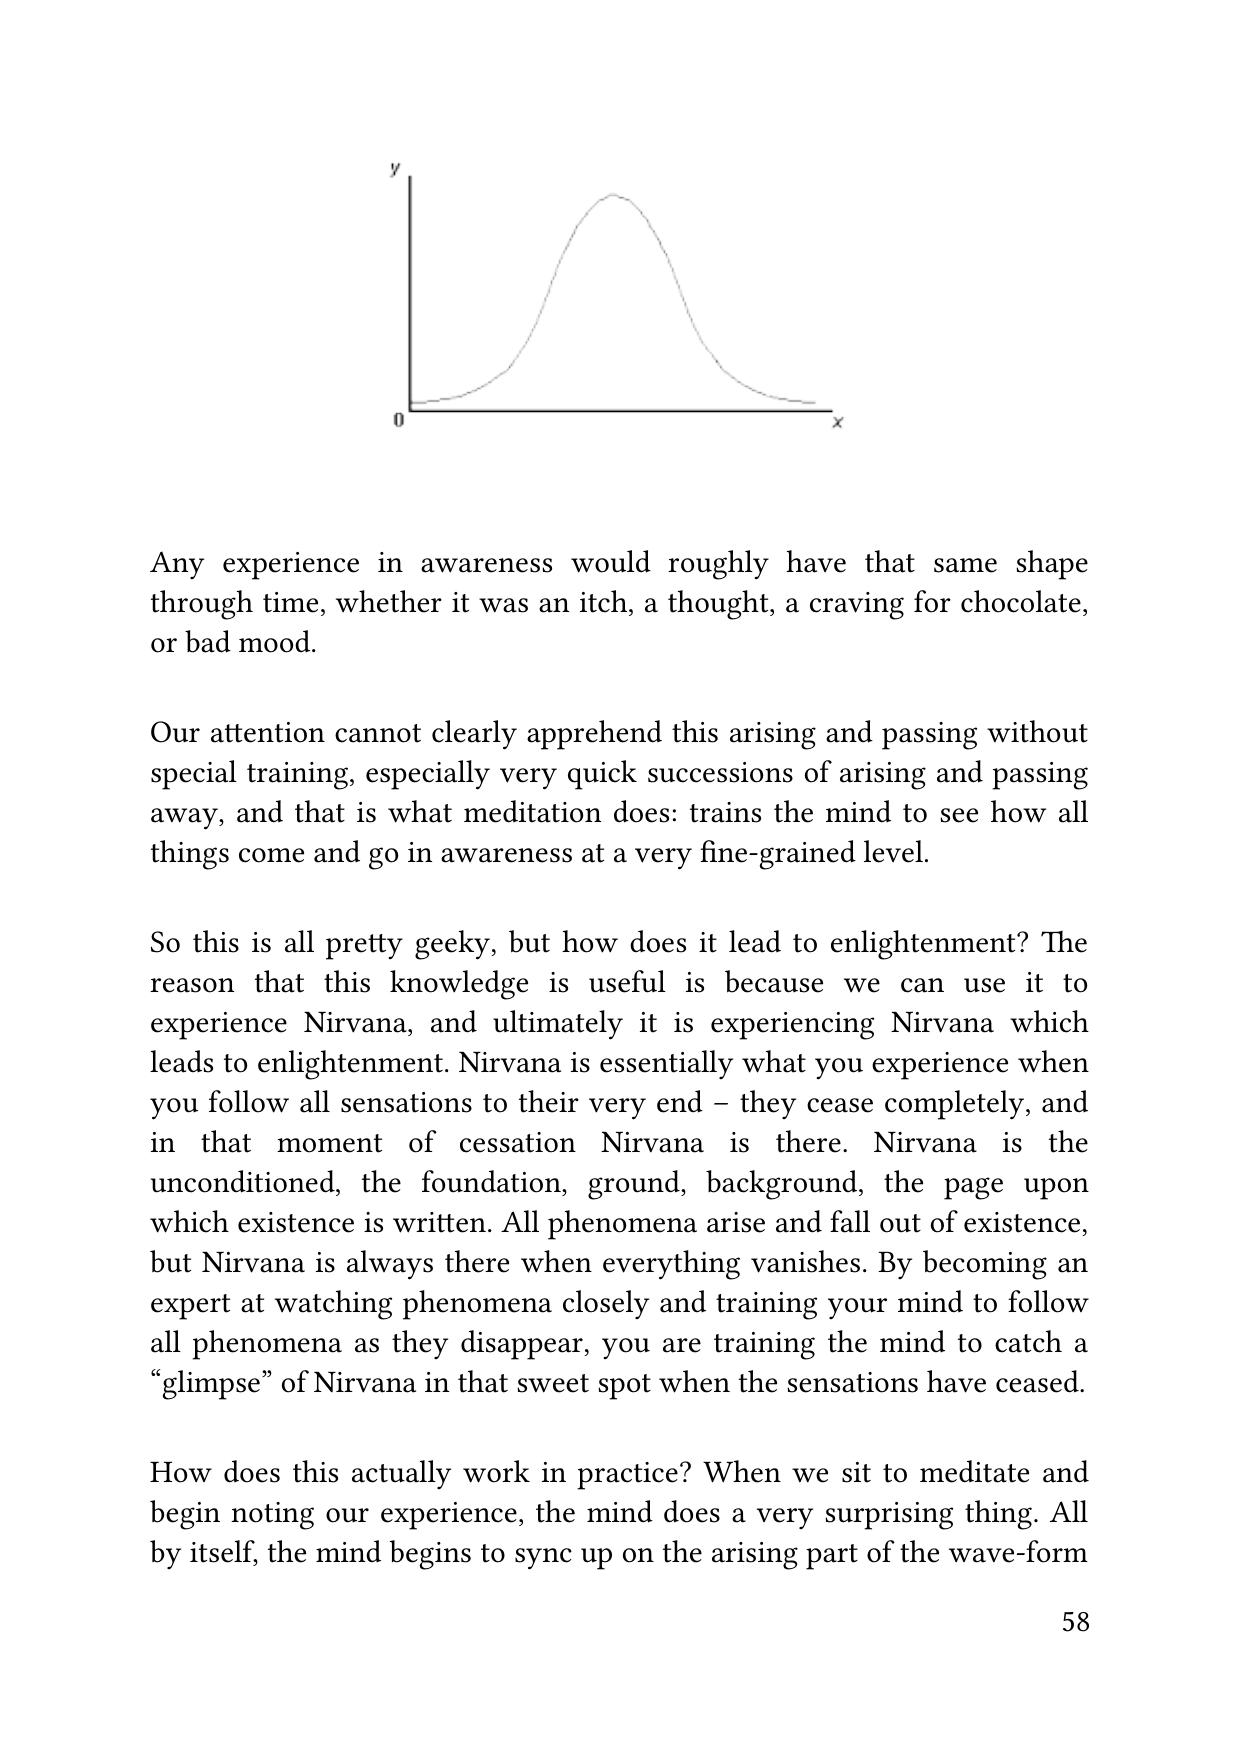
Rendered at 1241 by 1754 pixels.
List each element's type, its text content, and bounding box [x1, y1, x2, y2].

text Any experience in awareness would roughly have that same shape through time, whether it was an itch, a thought, a craving for chocolate, or bad mood. [150, 540, 1090, 660]
text Our attention cannot clearly apprehend this arising and passing without special training, especially very quick successions of arising and passing away, and that is what meditation does: trains the mind to see how all things come and go in awareness at a very fine-grained level. [150, 710, 1090, 870]
text So this is all pretty geeky, but how does it lead to enlightenment? The reason that this knowledge is useful is because we can use it to experience Nirvana, and ultimately it is experiencing Nirvana which leads to enlightenment. Nirvana is essentially what you experience when you follow all sensations to their very end – they cease completely, and in that moment of cessation Nirvana is there. Nirvana is the unconditioned, the foundation, ground, background, the page upon which existence is written. All phenomena arise and fall out of existence, but Nirvana is always there when everything vanishes. By becoming an expert at watching phenomena closely and training your mind to follow all phenomena as they disappear, you are training the mind to catch a “glimpse” of Nirvana in that sweet spot when the sensations have ceased. [150, 920, 1090, 1400]
text How does this actually work in practice? When we sit to meditate and begin noting our experience, the mind does a very surprising thing. All by itself, the mind begins to sync up on the arising part of the wave-form [150, 1450, 1090, 1570]
